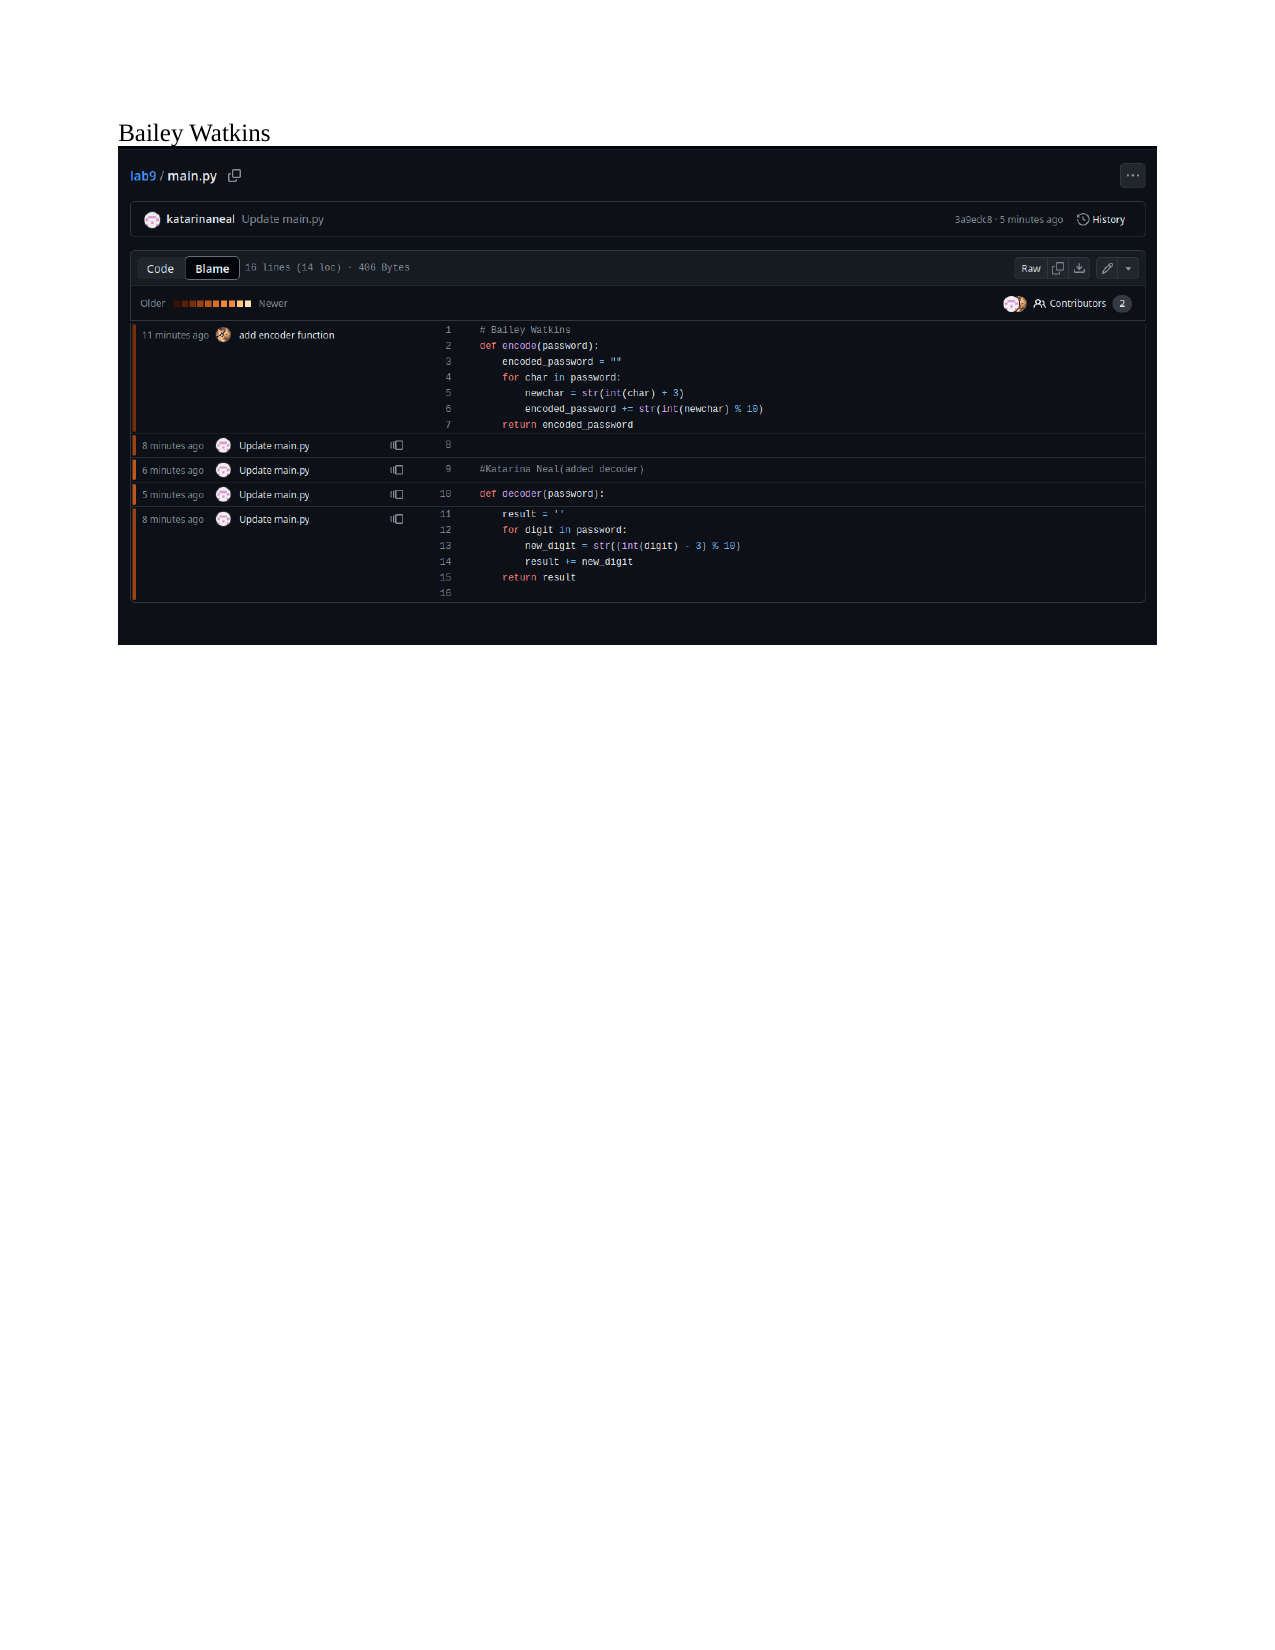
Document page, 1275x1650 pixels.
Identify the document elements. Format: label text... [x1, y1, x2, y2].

picture [118, 146, 1157, 645]
text Bailey Watkins [118, 118, 1157, 146]
